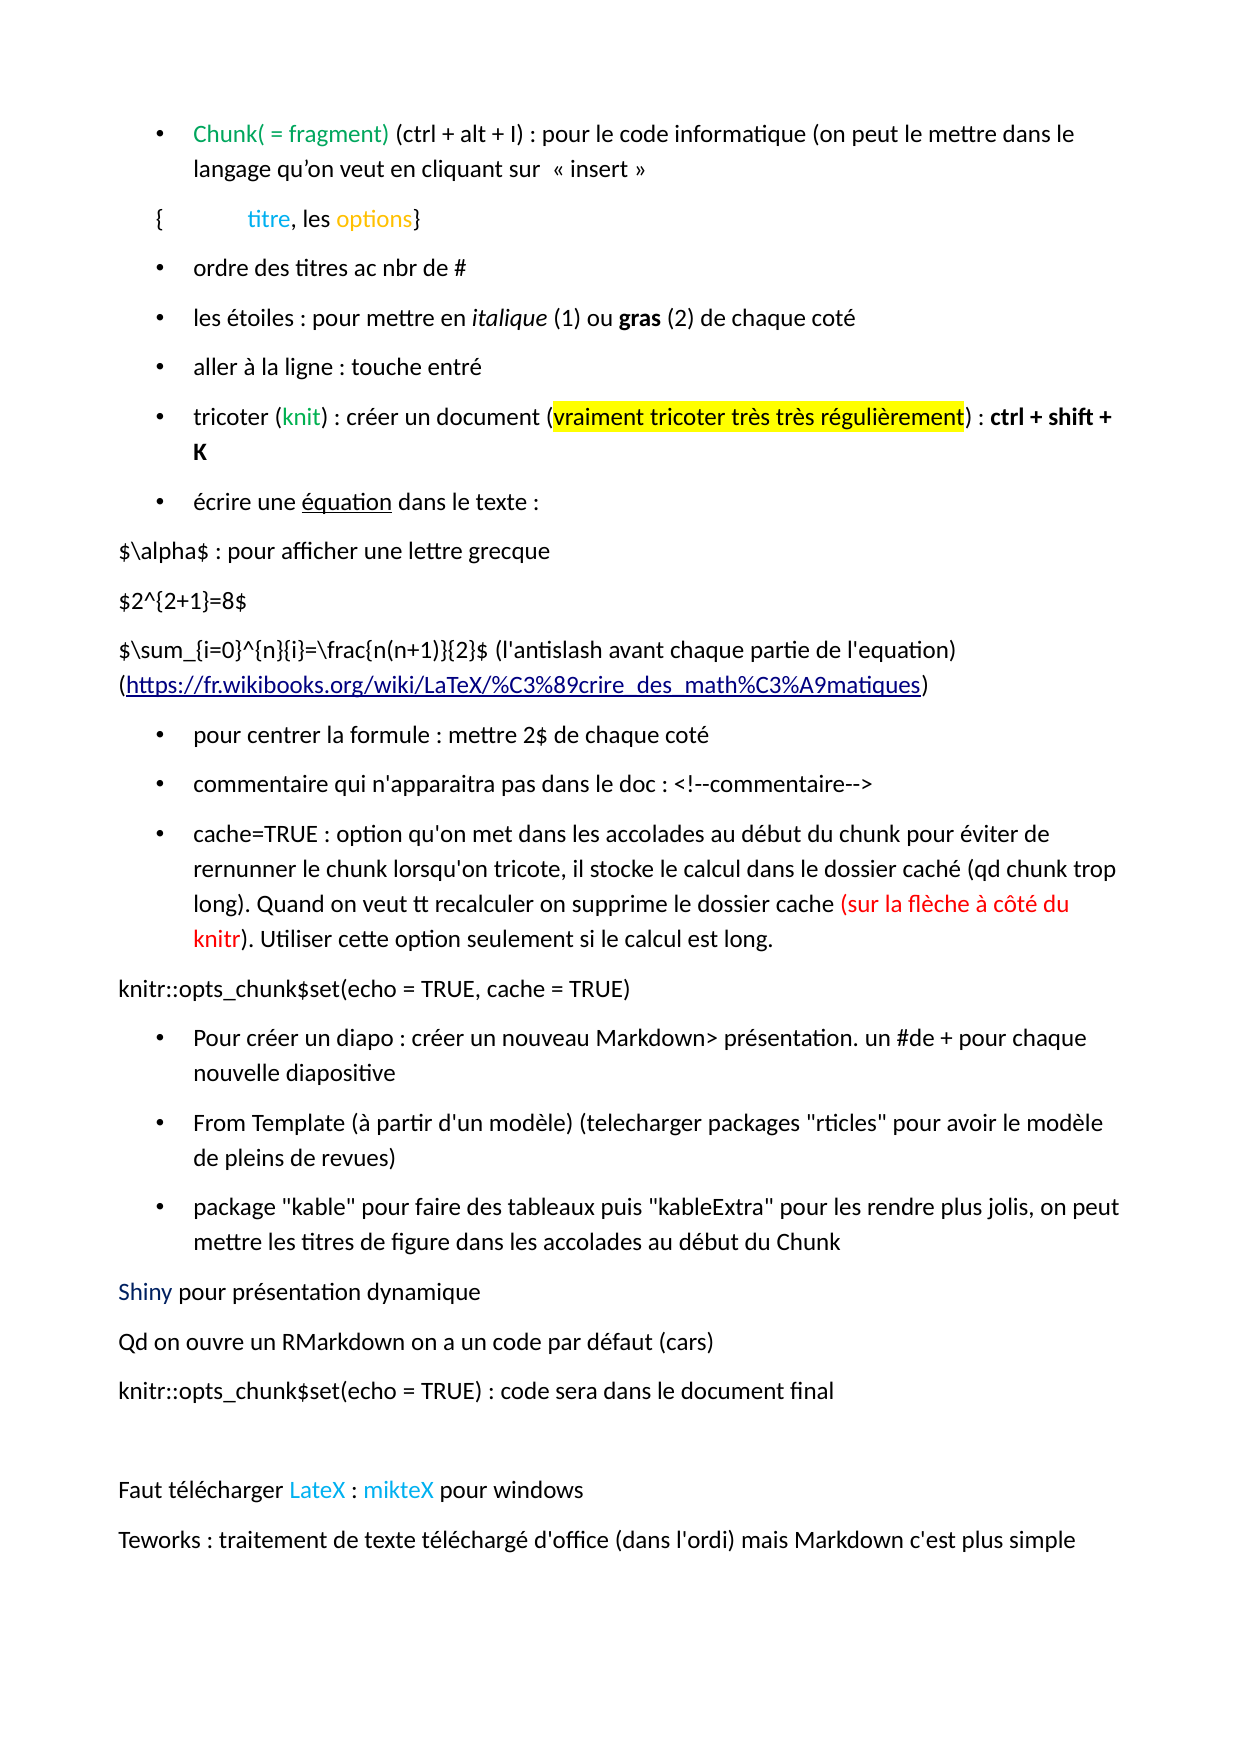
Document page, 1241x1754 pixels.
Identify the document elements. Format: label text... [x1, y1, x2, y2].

list aller à la ligne : touche entré [156, 351, 1122, 382]
list From Template (à partir d'un modèle) (telecharger packages "rticles" pour avoir le modèle de pleins de revues) [156, 1107, 1122, 1172]
text knitr::opts_chunk$set(echo = TRUE) : code sera dans le document final [118, 1375, 1122, 1406]
text Faut télécharger LateΧ : mikteΧ pour windows [118, 1474, 1122, 1505]
list cache=TRUE : option qu'on met dans les accolades au début du chunk pour éviter de rernunner le chunk lorsqu'on tricote, il stocke le calcul dans le dossier caché (qd chunk trop long). Quand on veut tt recalculer on supprime le dossier cache (sur la flèche à côté du knitr). Utiliser cette option seulement si le calcul est long. [156, 818, 1122, 954]
text $\sum_{i=0}^{n}{i}=\frac{n(n+1)}{2}$ (l'antislash avant chaque partie de l'equation) (https://fr.wikibooks.org/wiki/LaTeX/%C3%89crire_des_math%C3%A9matiques) [118, 634, 1122, 700]
list package "kable" pour faire des tableaux puis "kableExtra" pour les rendre plus jolis, on peut mettre les titres de figure dans les accolades au début du Chunk [156, 1191, 1122, 1257]
list tricoter (knit) : créer un document (vraiment tricoter très très régulièrement) : ctrl + shift + K [156, 401, 1122, 467]
list écrire une équation dans le texte : [156, 486, 1122, 516]
list Chunk( = fragment) (ctrl + alt + I) : pour le code informatique (on peut le mettre dans le langage qu’on veut en cliquant sur « insert » [156, 118, 1122, 184]
list pour centrer la formule : mettre 2$ de chaque coté [156, 719, 1122, 749]
text Shiny pour présentation dynamique [118, 1276, 1122, 1307]
text knitr::opts_chunk$set(echo = TRUE, cache = TRUE) [118, 973, 1122, 1003]
text $\alpha$ : pour afficher une lettre grecque [118, 535, 1122, 566]
text Teworks : traitement de texte téléchargé d'office (dans l'ordi) mais Markdown c'est plus simple [118, 1524, 1122, 1554]
list les étoiles : pour mettre en italique (1) ou gras (2) de chaque coté [156, 302, 1122, 332]
text {langage titre, les options} [156, 203, 1122, 233]
text Qd on ouvre un RMarkdown on a un code par défaut (cars) [118, 1326, 1122, 1356]
list Pour créer un diapo : créer un nouveau Markdown> présentation. un #de + pour chaque nouvelle diapositive [156, 1022, 1122, 1088]
list ordre des titres ac nbr de # [156, 252, 1122, 283]
list commentaire qui n'apparaitra pas dans le doc : <!--commentaire--> [156, 768, 1122, 799]
text $2^{2+1}=8$ [118, 585, 1122, 615]
